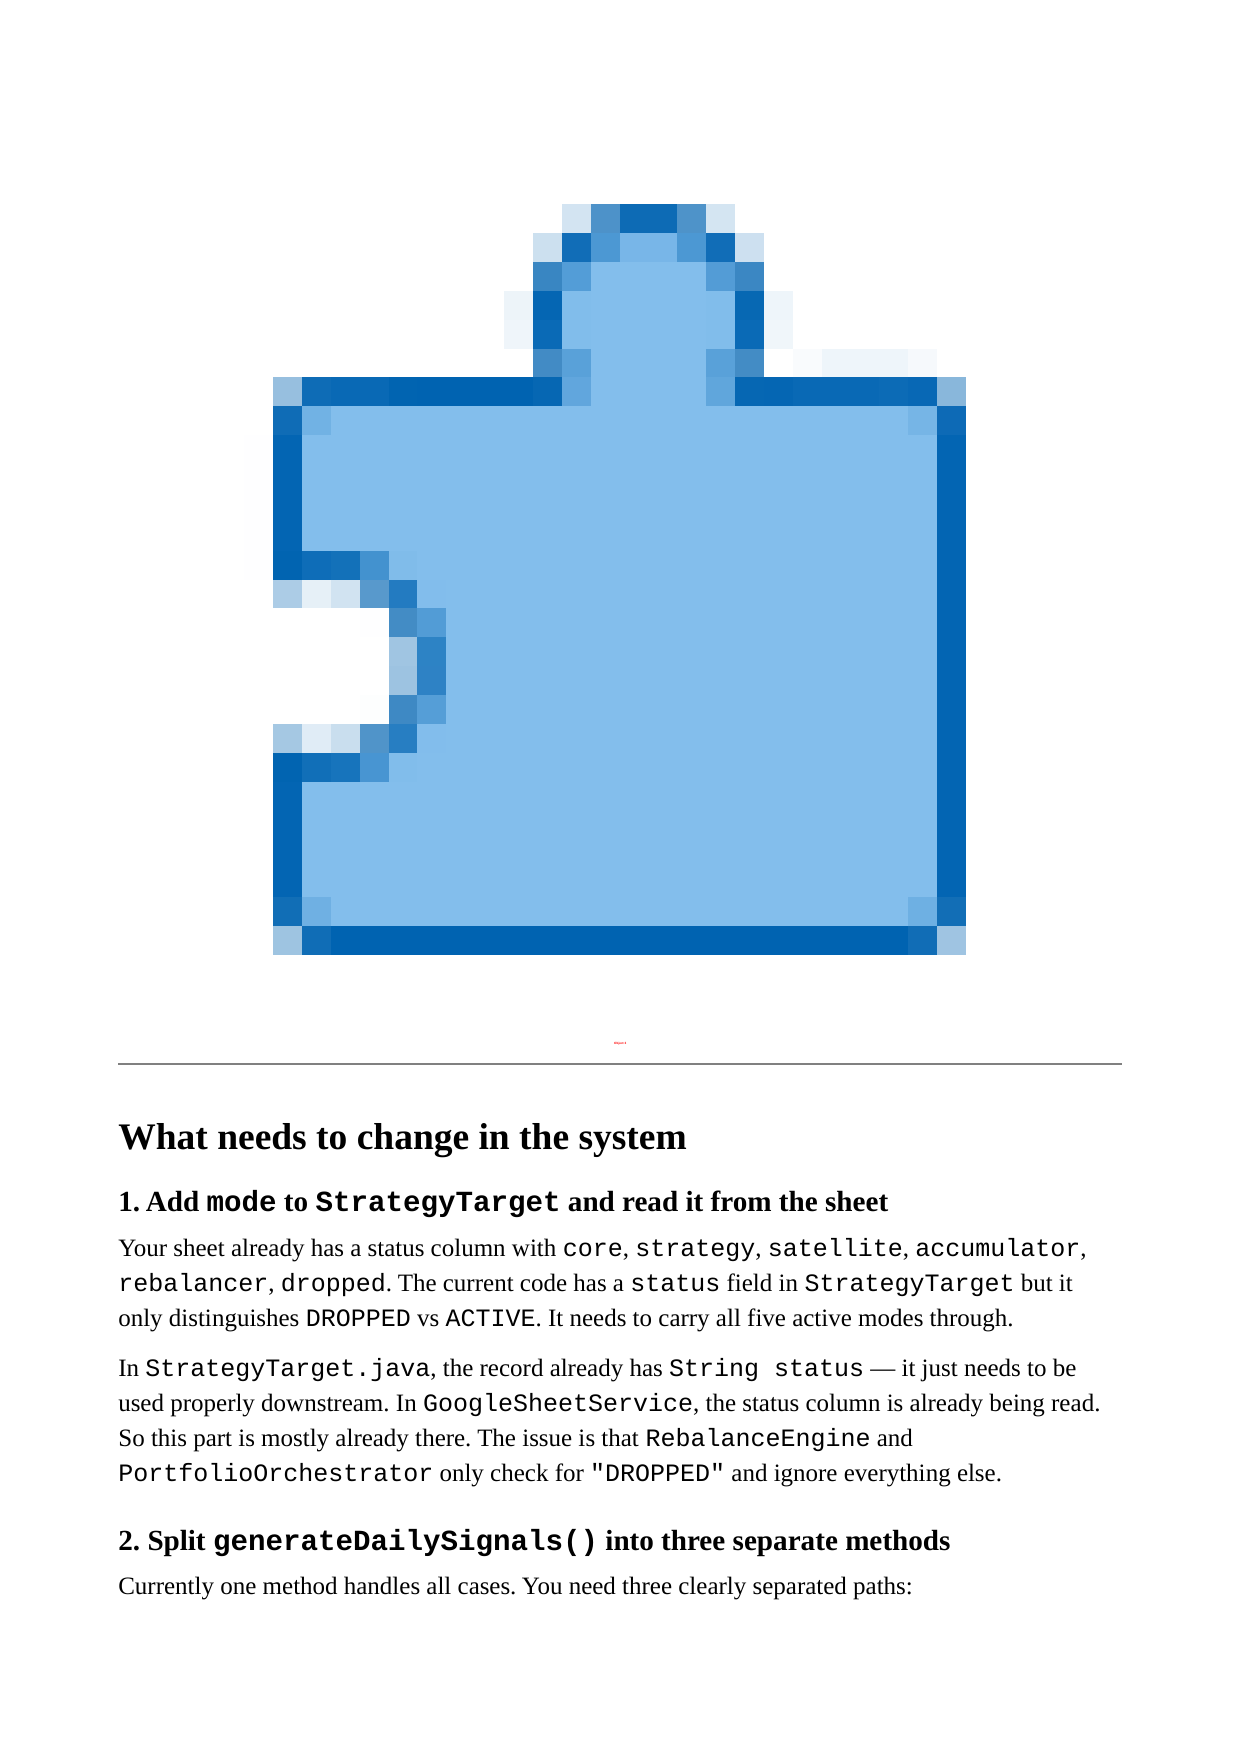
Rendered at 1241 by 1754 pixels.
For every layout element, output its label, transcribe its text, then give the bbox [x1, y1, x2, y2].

text Your sheet already has a status column with core, strategy, satellite, accumulator, rebalancer, dropped. The current code has a status field in StrategyTarget but it only distinguishes DROPPED vs ACTIVE. It needs to carry all five active modes through. [118, 1233, 1122, 1334]
subtitle 1. Add mode to StrategyTarget and read it from the sheet [118, 1184, 1122, 1220]
text Currently one method handles all cases. You need three clearly separated paths: [118, 1571, 1122, 1600]
text In StrategyTarget.java, the record already has String status — it just needs to be used properly downstream. In GoogleSheetService, the status column is already being read. So this part is mostly already there. The issue is that RebalanceEngine and PortfolioOrchestrator only check for "DROPPED" and ignore everything else. [118, 1353, 1122, 1489]
subtitle What needs to change in the system [118, 1114, 1122, 1157]
subtitle 2. Split generateDailySignals() into three separate methods [118, 1523, 1122, 1559]
